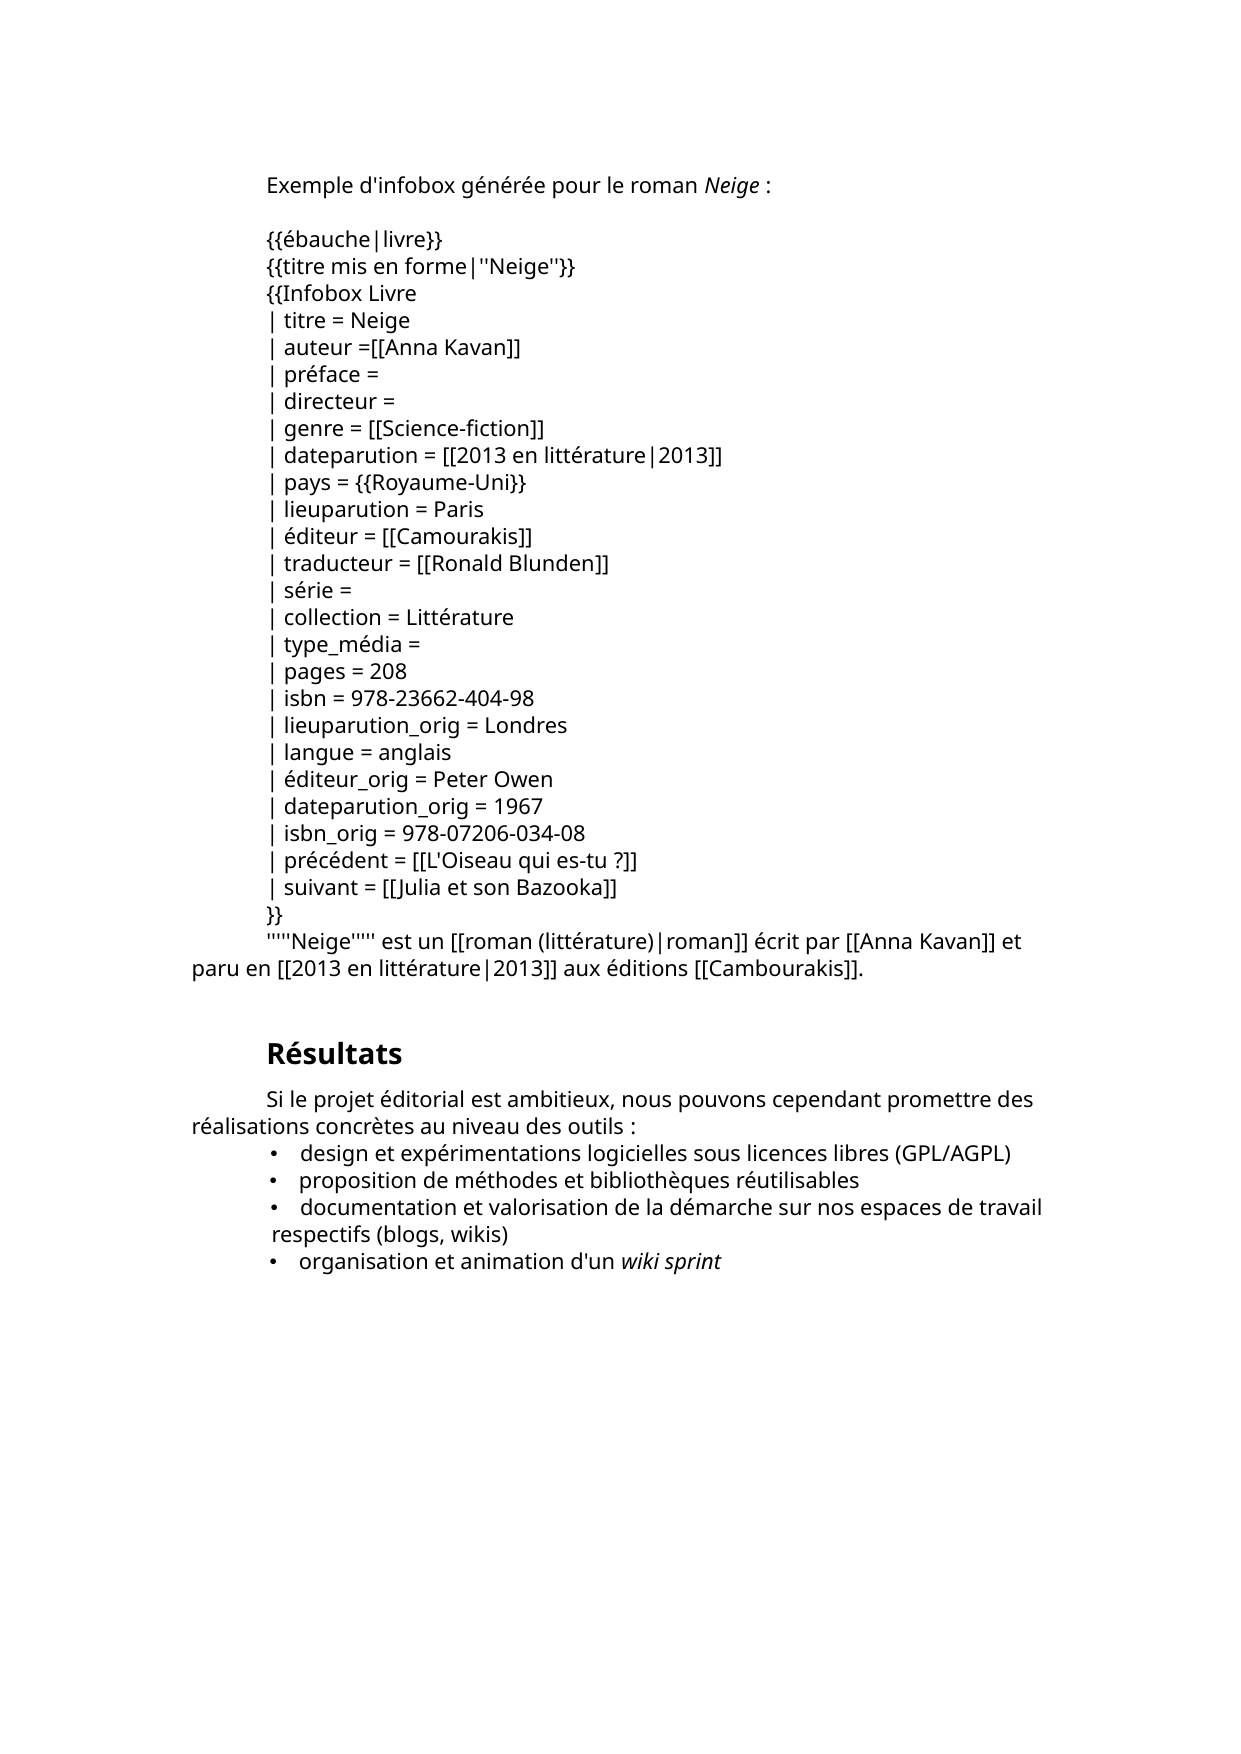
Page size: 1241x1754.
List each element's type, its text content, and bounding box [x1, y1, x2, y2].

text Exemple d'infobox générée pour le roman Neige : [191, 172, 1075, 199]
text | suivant = [[Julia et son Bazooka]] [191, 873, 1075, 901]
text | isbn_orig = 978-07206-034-08 [191, 819, 1075, 847]
text | lieuparution = Paris [191, 496, 1075, 523]
list proposition de méthodes et bibliothèques réutilisables [249, 1167, 1075, 1193]
text | auteur =[[Anna Kavan]] [191, 334, 1075, 361]
text | type_média = [191, 631, 1075, 658]
text }} [191, 901, 1075, 927]
text {{titre mis en forme|''Neige''}} [191, 253, 1075, 280]
text | traducteur = [[Ronald Blunden]] [191, 550, 1075, 577]
text | titre = Neige [191, 307, 1075, 334]
text | éditeur_orig = Peter Owen [191, 766, 1075, 793]
text | directeur = [191, 388, 1075, 415]
text | lieuparution_orig = Londres [191, 712, 1075, 739]
list design et expérimentations logicielles sous licences libres (GPL/AGPL) [239, 1139, 1075, 1167]
text | éditeur = [[Camourakis]] [191, 523, 1075, 550]
text | dateparution_orig = 1967 [191, 793, 1075, 819]
list organisation et animation d'un wiki sprint [249, 1247, 1075, 1274]
text | dateparution = [[2013 en littérature|2013]] [191, 442, 1075, 469]
text | série = [191, 577, 1075, 604]
text {{ébauche|livre}} [191, 226, 1075, 253]
text Si le projet éditorial est ambitieux, nous pouvons cependant promettre des réalisations concrètes au niveau des outils : [191, 1086, 1075, 1139]
text | pays = {{Royaume-Uni}} [191, 469, 1075, 496]
text | isbn = 978-23662-404-98 [191, 685, 1075, 712]
text '''''Neige''''' est un [[roman (littérature)|roman]] écrit par [[Anna Kavan]] et paru en [[2013 en littérature|2013]] aux éditions [[Cambourakis]]. [191, 927, 1075, 981]
text | préface = [191, 361, 1075, 388]
text | genre = [[Science-fiction]] [191, 415, 1075, 442]
text {{Infobox Livre [191, 280, 1075, 307]
text | collection = Littérature [191, 604, 1075, 631]
text | langue = anglais [191, 739, 1075, 766]
list documentation et valorisation de la démarche sur nos espaces de travail respectifs (blogs, wikis) [242, 1193, 1075, 1247]
text | précédent = [[L'Oiseau qui es-tu ?]] [191, 847, 1075, 873]
text | pages = 208 [191, 658, 1075, 685]
subtitle Résultats [266, 1033, 1122, 1073]
